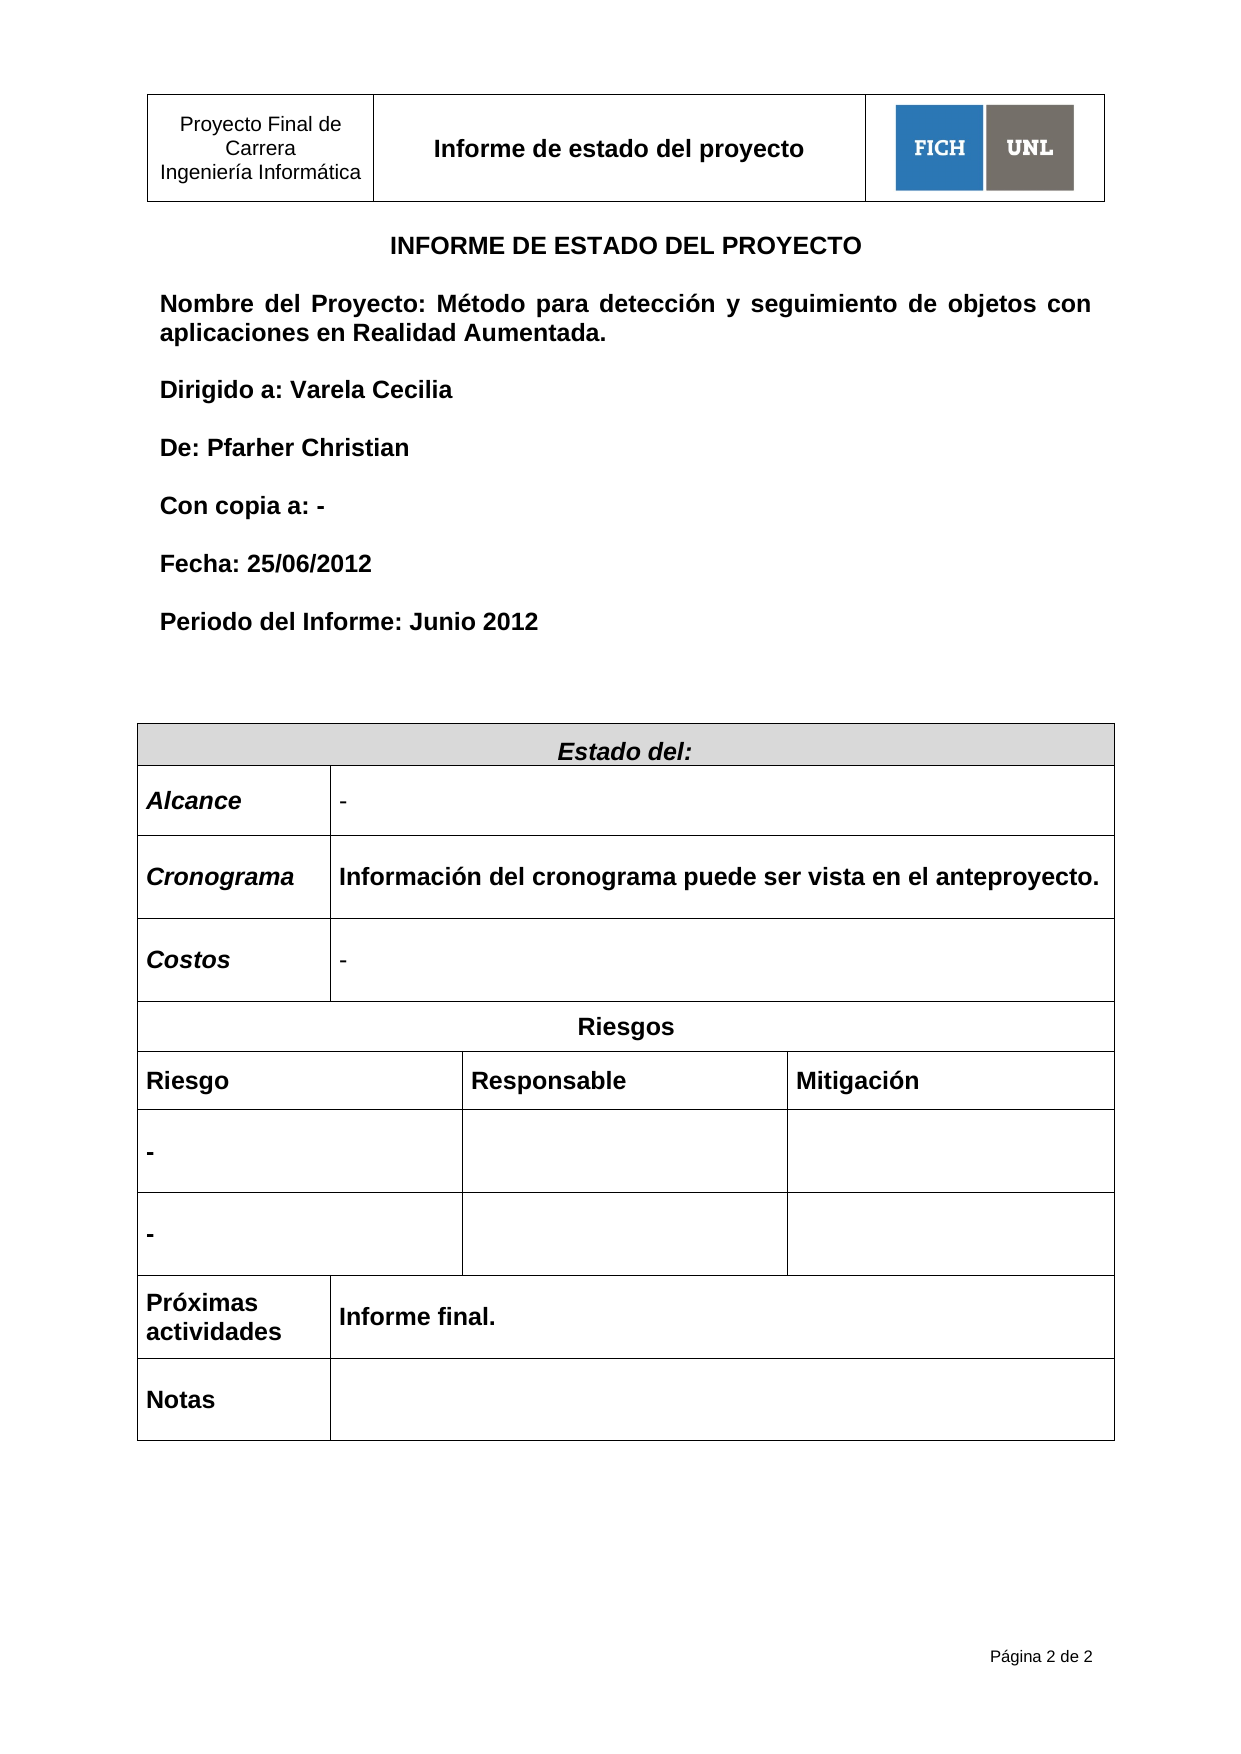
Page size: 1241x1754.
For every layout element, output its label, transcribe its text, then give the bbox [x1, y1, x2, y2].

picture [893, 103, 1076, 192]
subtitle Informe DE estado DEL PROYECTO [159, 231, 1092, 259]
text Periodo del Informe: Junio 2012 [159, 607, 1092, 636]
text Dirigido a: Varela Cecilia [159, 375, 1092, 404]
text De: Pfarher Christian [159, 433, 1092, 462]
table_cell Responsable [463, 1052, 787, 1109]
table_cell Información del cronograma puede ser vista en el anteproyecto. [331, 836, 1114, 918]
table_cell Próximas actividades [138, 1276, 330, 1357]
table_cell Informe final. [331, 1276, 1114, 1357]
table_cell Riesgos [138, 1002, 1114, 1051]
table_cell Riesgo [138, 1052, 462, 1109]
table_cell - [138, 1193, 462, 1275]
table_cell Notas [138, 1359, 330, 1440]
table_cell Alcance [138, 766, 330, 835]
table_cell [331, 1359, 1114, 1440]
table_cell Costos [138, 919, 330, 1001]
table_cell [788, 1110, 1114, 1192]
table_cell - [331, 919, 1114, 1001]
table_cell [788, 1193, 1114, 1275]
table_cell Mitigación [788, 1052, 1114, 1109]
text Nombre del Proyecto: Método para detección y seguimiento de objetos con aplicaciones en Realidad Aumentada. [159, 289, 1092, 346]
text Con copia a: - [159, 491, 1092, 520]
table_cell [463, 1193, 787, 1275]
table_cell - [331, 766, 1114, 835]
table_cell Cronograma [138, 836, 330, 918]
table_cell [463, 1110, 787, 1192]
text Fecha: 25/06/2012 [159, 549, 1092, 578]
table_cell - [138, 1110, 462, 1192]
table_header Estado del: [138, 724, 1114, 765]
